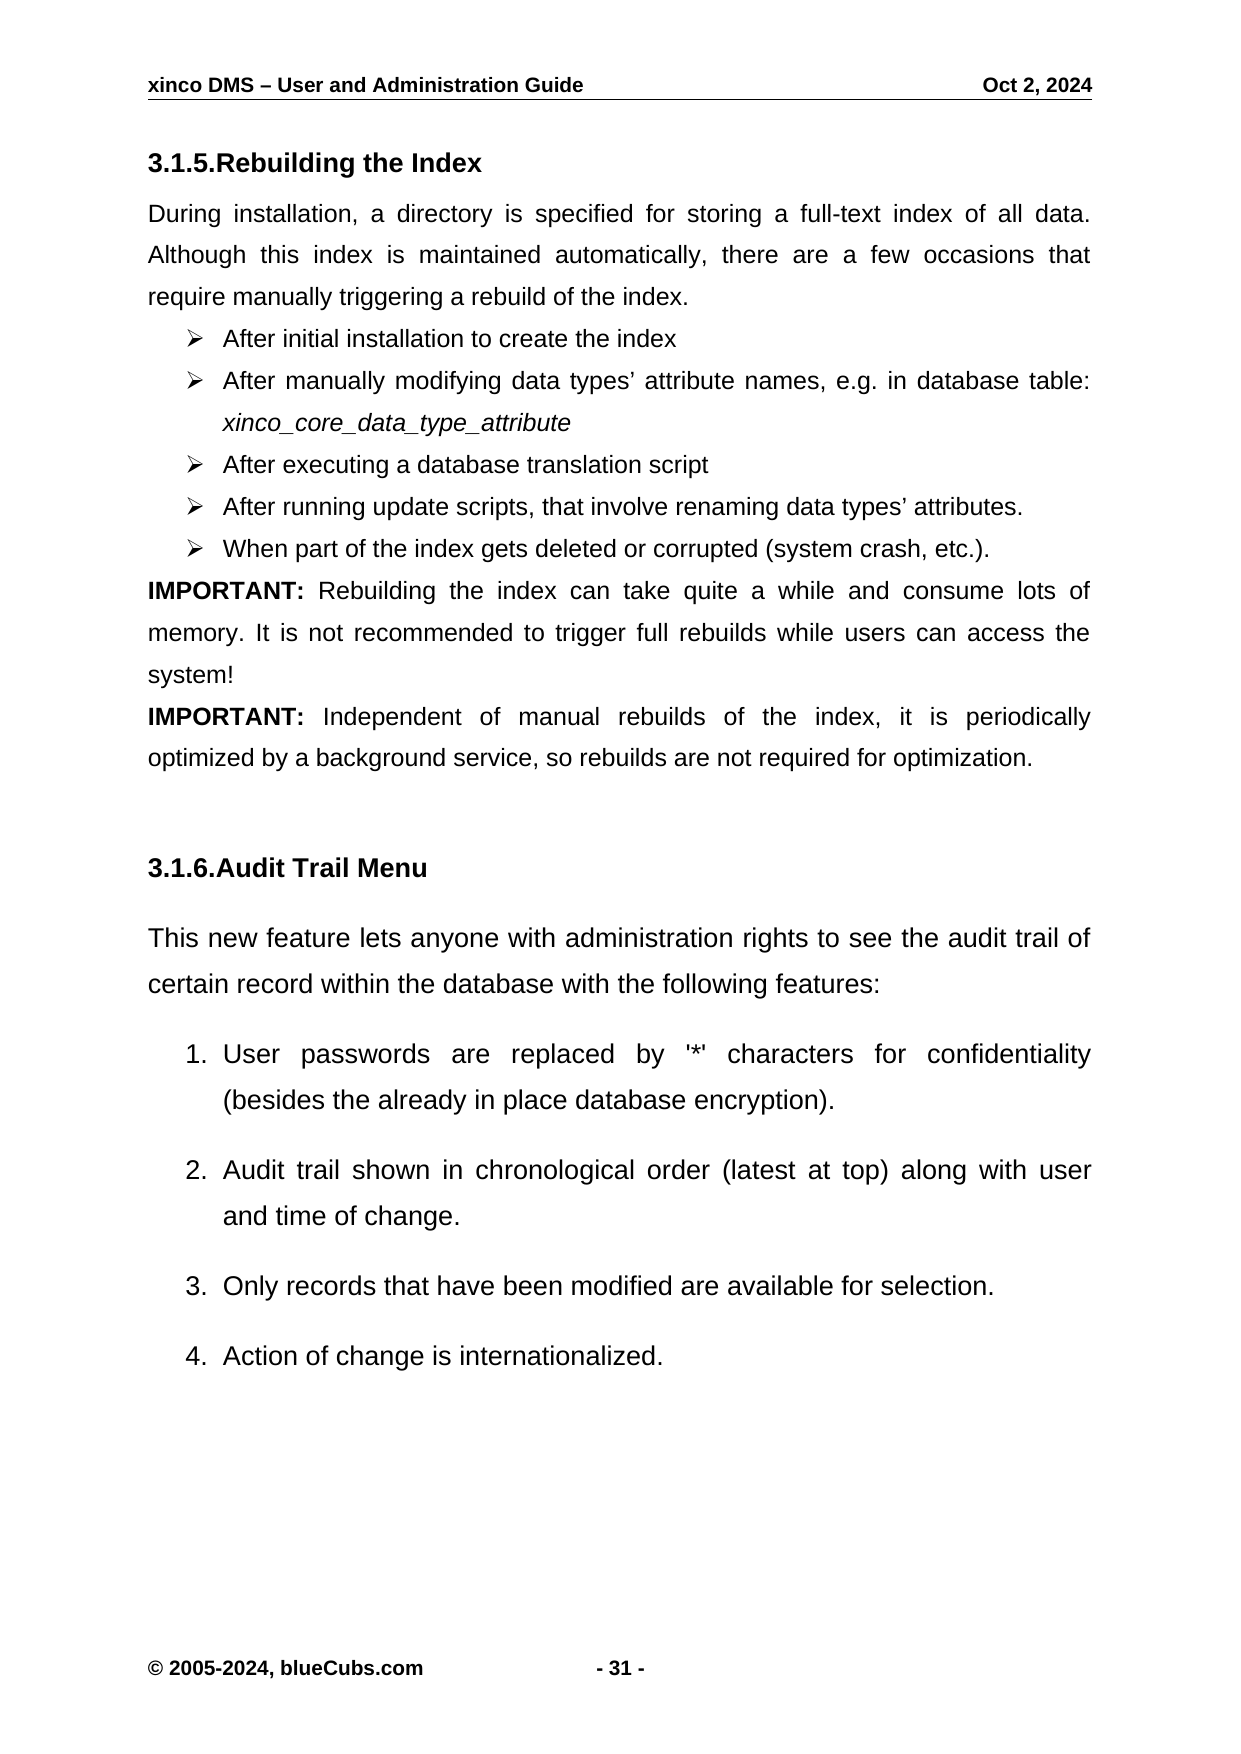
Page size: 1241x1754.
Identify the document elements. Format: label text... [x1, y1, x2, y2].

list When part of the index gets deleted or corrupted (system crash, etc.). [185, 535, 1092, 563]
list Only records that have been modified are available for selection. [185, 1271, 1092, 1301]
text This new feature lets anyone with administration rights to see the audit trail of certain record within the database with the following features: [148, 923, 1092, 999]
text IMPORTANT: Rebuilding the index can take quite a while and consume lots of memory. It is not recommended to trigger full rebuilds while users can access the system! [148, 577, 1092, 688]
list After initial installation to create the index [185, 325, 1092, 353]
subtitle Audit Trail Menu [148, 853, 1092, 883]
list User passwords are replaced by '*' characters for confidentiality (besides the already in place database encryption). [185, 1039, 1092, 1115]
text During installation, a directory is specified for storing a full-text index of all data. Although this index is maintained automatically, there are a few occasions that require manually triggering a rebuild of the index. [148, 199, 1092, 311]
list After manually modifying data types’ attribute names, e.g. in database table: xinco_core_data_type_attribute [185, 367, 1092, 437]
list After running update scripts, that involve renaming data types’ attributes. [185, 493, 1092, 521]
subtitle Rebuilding the Index [148, 148, 1092, 178]
list Action of change is internationalized. [185, 1341, 1092, 1372]
text IMPORTANT: Independent of manual rebuilds of the index, it is periodically optimized by a background service, so rebuilds are not required for optimization. [148, 702, 1092, 772]
list After executing a database translation script [185, 451, 1092, 479]
list Audit trail shown in chronological order (latest at top) along with user and time of change. [185, 1155, 1092, 1231]
